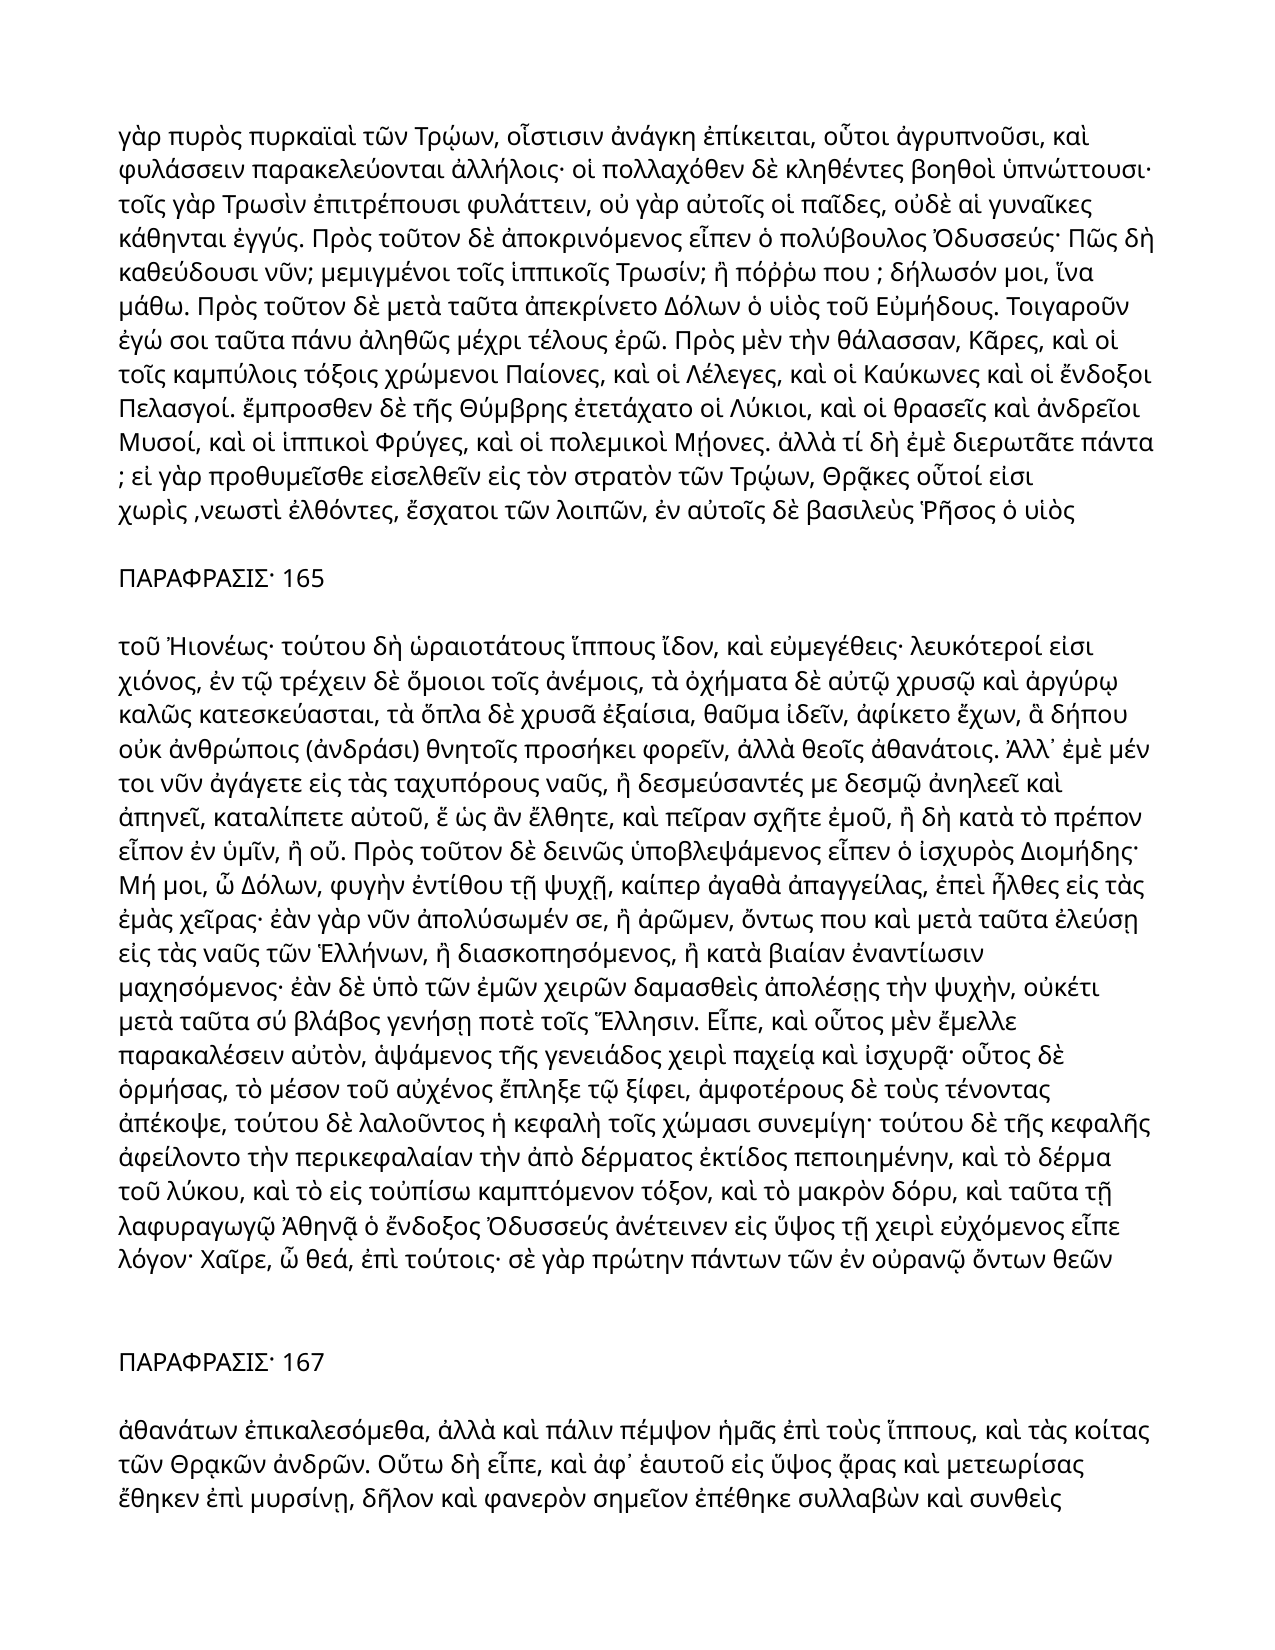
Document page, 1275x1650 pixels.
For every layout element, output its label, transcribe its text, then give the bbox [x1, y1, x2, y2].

text τοῦ Ἠιονέως· τούτου δὴ ὡραιοτάτους ἵππους ἴδον, καὶ εὐμεγέθεις· λευκότεροί εἰσι χιόνος, ἐν τῷ τρέχειν δὲ ὅμοιοι τοῖς ἀνέμοις, τὰ ὀχήματα δὲ αὐτῷ χρυσῷ καὶ ἀργύρῳ καλῶς κατεσκεύασται, τὰ ὅπλα δὲ χρυσᾶ ἐξαίσια, θαῦμα ἰδεῖν, ἀφίκετο ἔχων, ἃ δήπου οὐκ ἀνθρώποις (ἀνδράσι) θνητοῖς προσήκει φορεῖν, ἀλλὰ θεοῖς ἀθανάτοις. Ἀλλ᾿ ἐμὲ μέν τοι νῦν ἀγάγετε εἰς τὰς ταχυπόρους ναῦς, ἢ δεσμεύσαντές με δεσμῷ ἀνηλεεῖ καὶ ἀπηνεῖ, καταλίπετε αὐτοῦ, ἕ ὡς ἂν ἔλθητε, καὶ πεῖραν σχῆτε ἐμοῦ, ἢ δὴ κατὰ τὸ πρέπον εἶπον ἐν ὑμῖν, ἢ οὔ. Πρὸς τοῦτον δὲ δεινῶς ὑποβλεψάμενος εἶπεν ὁ ἰσχυρὸς Διομήδης· Μή μοι, ὦ Δόλων, φυγὴν ἐντίθου τῇ ψυχῇ, καίπερ ἀγαθὰ ἀπαγγείλας, ἐπεὶ ἦλθες εἰς τὰς ἐμὰς χεῖρας· ἐὰν γὰρ νῦν ἀπολύσωμέν σε, ἢ ἀρῶμεν, ὄντως που καὶ μετὰ ταῦτα ἐλεύσῃ εἰς τὰς ναῦς τῶν Ἑλλήνων, ἢ διασκοπησόμενος, ἢ κατὰ βιαίαν ἐναντίωσιν μαχησόμενος· ἐὰν δὲ ὑπὸ τῶν ἐμῶν χειρῶν δαμασθεὶς ἀπολέσῃς τὴν ψυχὴν, οὐκέτι μετὰ ταῦτα σύ βλάβος γενήσῃ ποτὲ τοῖς Ἕλλησιν. Εἶπε, καὶ οὗτος μὲν ἔμελλε παρακαλέσειν αὐτὸν, ἁψάμενος τῆς γενειάδος χειρὶ παχείᾳ καὶ ἰσχυρᾷ· οὗτος δὲ ὁρμήσας, τὸ μέσον τοῦ αὐχένος ἔπληξε τῷ ξίφει, ἀμφοτέρους δὲ τοὺς τένοντας ἀπέκοψε, τούτου δὲ λαλοῦντος ἡ κεφαλὴ τοῖς χώμασι συνεμίγη· τούτου δὲ τῆς κεφαλῆς ἀφείλοντο τὴν περικεφαλαίαν τὴν ἀπὸ δέρματος ἐκτίδος πεποιημένην, καὶ τὸ δέρμα τοῦ λύκου, καὶ τὸ εἰς τοὐπίσω καμπτόμενον τόξον, καὶ τὸ μακρὸν δόρυ, καὶ ταῦτα τῇ λαφυραγωγῷ Ἀθηνᾷ ὁ ἔνδοξος Ὀδυσσεύς ἀνέτεινεν εἰς ὕψος τῇ χειρὶ εὐχόμενος εἶπε λόγον· Χαῖρε, ὦ θεά, ἐπὶ τούτοις· σὲ γὰρ πρώτην πάντων τῶν ἐν οὐρανῷ ὄντων θεῶν [118, 629, 1157, 1276]
text ΠΑΡΑΦΡΑΣΙΣ· 167 [118, 1344, 1157, 1378]
text γὰρ πυρὸς πυρκαϊαὶ τῶν Τρῴων, οἷστισιν ἀνάγκη ἐπίκειται, οὗτοι ἀγρυπνοῦσι, καὶ φυλάσσειν παρακελεύονται ἀλλήλοις· οἱ πολλαχόθεν δὲ κληθέντες βοηθοὶ ὑπνώττουσι· τοῖς γὰρ Τρωσὶν ἐπιτρέπουσι φυλάττειν, οὐ γὰρ αὐτοῖς οἱ παῖδες, οὐδὲ αἱ γυναῖκες κάθηνται ἐγγύς. Πρὸς τοῦτον δὲ ἀποκρινόμενος εἶπεν ὁ πολύβουλος Ὀδυσσεύς· Πῶς δὴ καθεύδουσι νῦν; μεμιγμένοι τοῖς ἱππικοῖς Τρωσίν; ἢ πόῤῥω που ; δήλωσόν μοι, ἵνα μάθω. Πρὸς τοῦτον δὲ μετὰ ταῦτα ἀπεκρίνετο Δόλων ὁ υἱὸς τοῦ Εὐμήδους. Τοιγαροῦν ἐγώ σοι ταῦτα πάνυ ἀληθῶς μέχρι τέλους ἐρῶ. Πρὸς μὲν τὴν θάλασσαν, Κᾶρες, καὶ οἱ τοῖς καμπύλοις τόξοις χρώμενοι Παίονες, καὶ οἱ Λέλεγες, καὶ οἱ Καύκωνες καὶ οἱ ἔνδοξοι Πελασγοί. ἔμπροσθεν δὲ τῆς Θύμβρης ἐτετάχατο οἱ Λύκιοι, καὶ οἱ θρασεῖς καὶ ἀνδρεῖοι Μυσοί, καὶ οἱ ἱππικοὶ Φρύγες, καὶ οἱ πολεμικοὶ Μῄονες. ἀλλὰ τί δὴ ἐμὲ διερωτᾶτε πάντα ; εἰ γὰρ προθυμεῖσθε εἰσελθεῖν εἰς τὸν στρατὸν τῶν Τρῴων, Θρᾷκες οὗτοί εἰσι χωρὶς ,νεωστὶ ἐλθόντες, ἔσχατοι τῶν λοιπῶν, ἐν αὐτοῖς δὲ βασιλεὺς Ῥῆσος ὁ υἱὸς [118, 118, 1157, 527]
text ΠΑΡΑΦΡΑΣΙΣ· 165 [118, 561, 1157, 595]
text ἀθανάτων ἐπικαλεσόμεθα, ἀλλὰ καὶ πάλιν πέμψον ἡμᾶς ἐπὶ τοὺς ἵππους, καὶ τὰς κοίτας τῶν Θρᾳκῶν ἀνδρῶν. Οὕτω δὴ εἶπε, καὶ ἀφ᾽ ἑαυτοῦ εἰς ὕψος ᾄρας καὶ μετεωρίσας ἔθηκεν ἐπὶ μυρσίνῃ, δῆλον καὶ φανερὸν σημεῖον ἐπέθηκε συλλαβὼν καὶ συνθεὶς [118, 1412, 1157, 1515]
